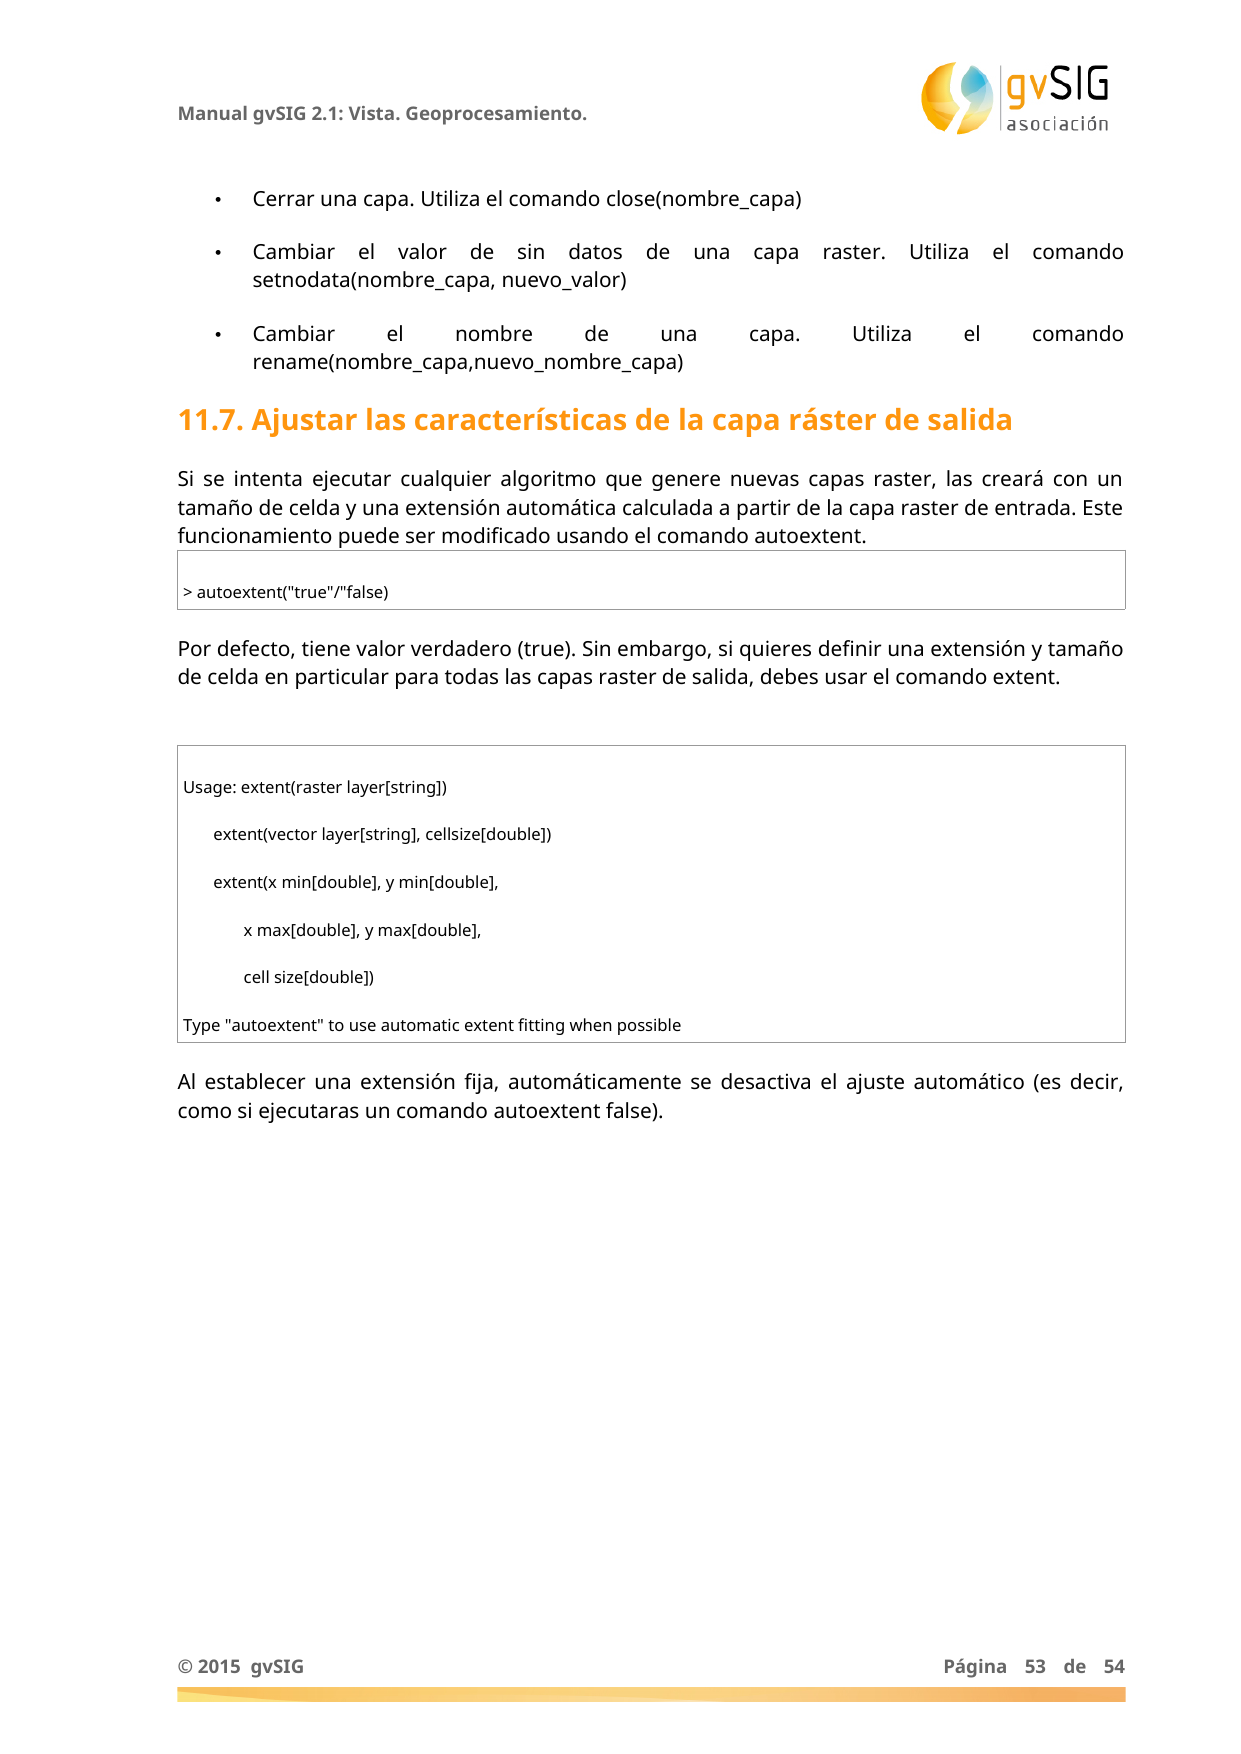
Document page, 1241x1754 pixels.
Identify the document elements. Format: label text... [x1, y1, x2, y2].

text Por defecto, tiene valor verdadero (true). Sin embargo, si quieres definir una extensión y tamaño de celda en particular para todas las capas raster de salida, debes usar el comando extent. [177, 634, 1125, 691]
table_header > autoextent("true"/"false) [178, 551, 1125, 609]
list Cerrar una capa. Utiliza el comando close(nombre_capa) [215, 184, 1125, 212]
text Al establecer una extensión fija, automáticamente se desactiva el ajuste automático (es decir, como si ejecutaras un comando autoextent false). [177, 1067, 1125, 1124]
list Cambiar el nombre de una capa. Utiliza el comando rename(nombre_capa,nuevo_nombre_capa) [215, 319, 1125, 376]
text Si se intenta ejecutar cualquier algoritmo que genere nuevas capas raster, las creará con un tamaño de celda y una extensión automática calculada a partir de la capa raster de entrada. Este funcionamiento puede ser modificado usando el comando autoextent. [177, 464, 1125, 549]
picture [177, 1687, 1126, 1702]
list Cambiar el valor de sin datos de una capa raster. Utiliza el comando setnodata(nombre_capa, nuevo_valor) [215, 237, 1125, 294]
picture [902, 47, 1122, 148]
subtitle 11.7. Ajustar las características de la capa ráster de salida [177, 399, 1125, 439]
table_header Usage: extent(raster layer[string]) extent(vector layer[string], cellsize[double]) extent(x min[double], y min[double], x max[double], y max[double], cell size[double]) Type "autoextent" to use automatic extent fitting when possible [178, 746, 1125, 1042]
